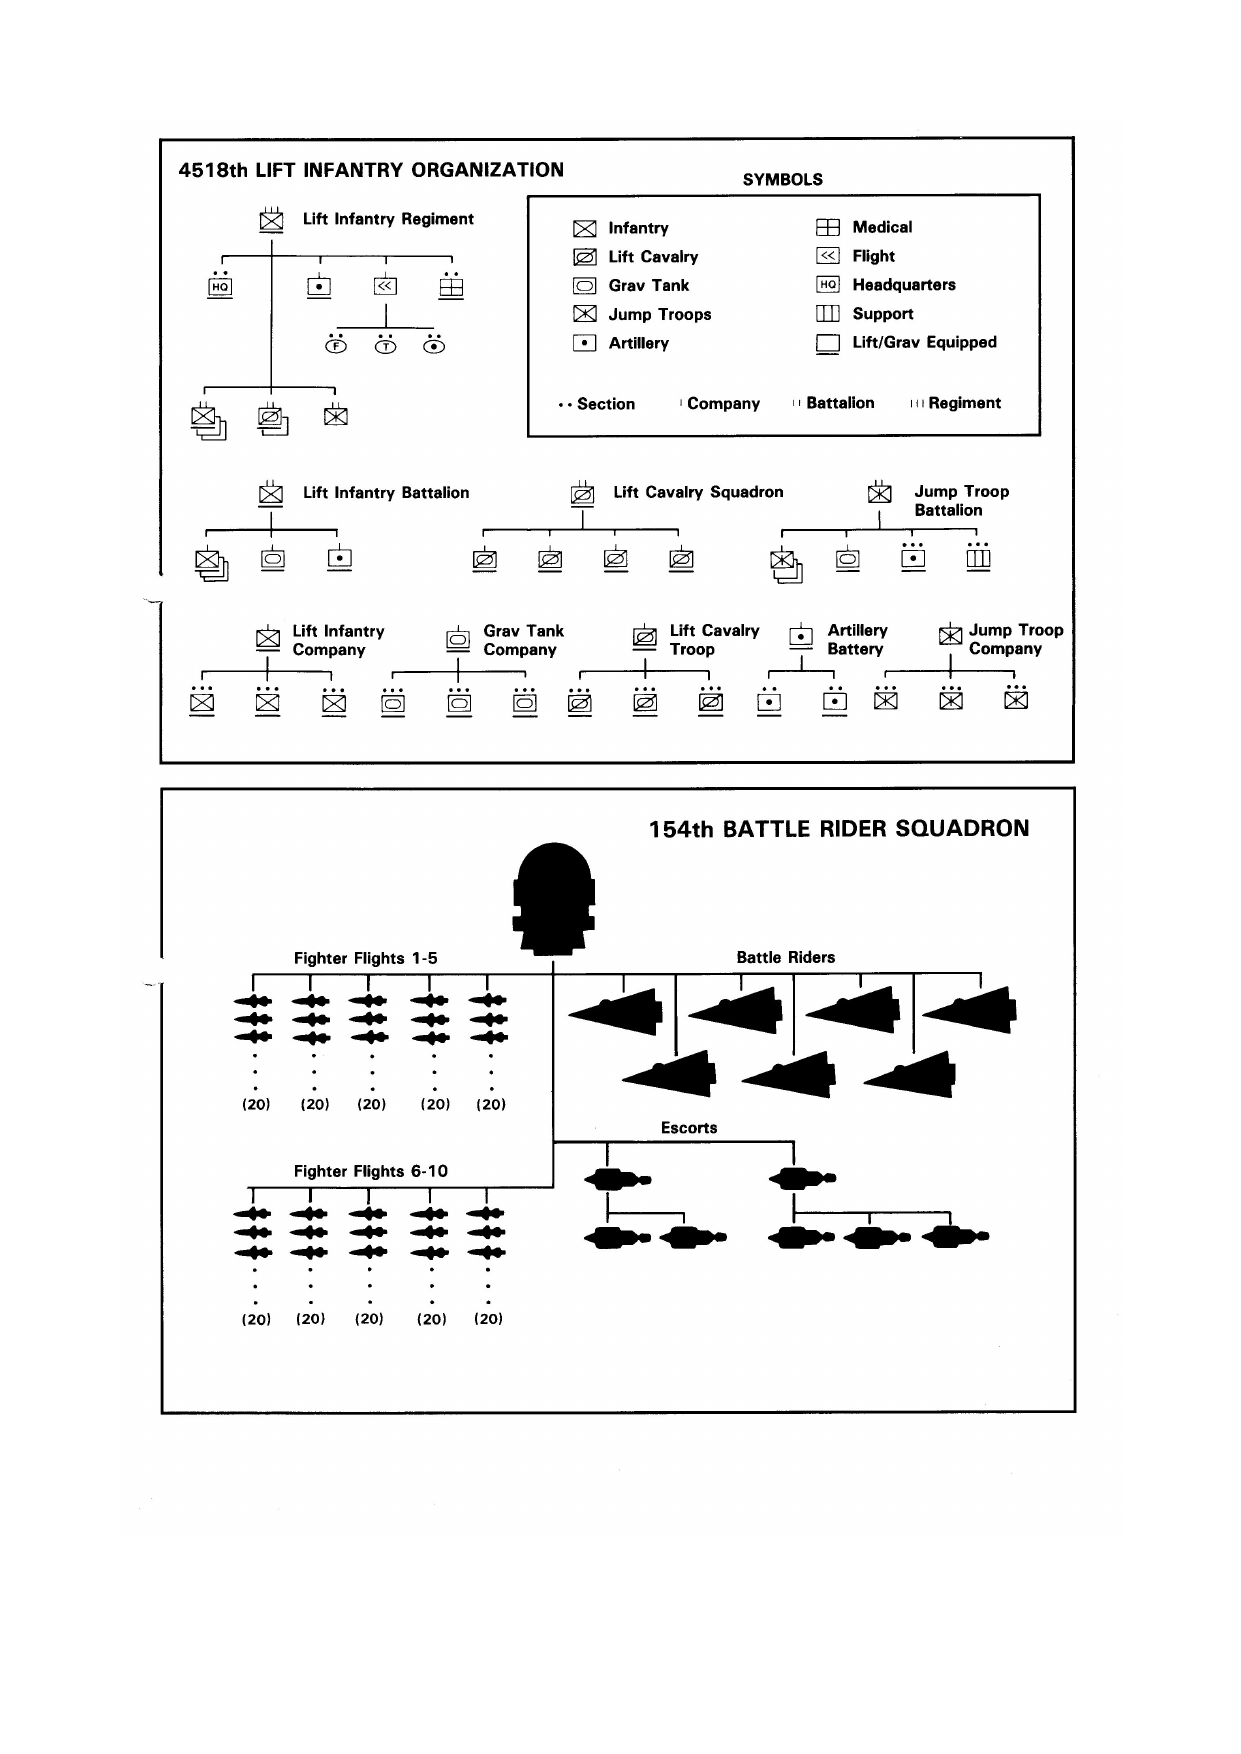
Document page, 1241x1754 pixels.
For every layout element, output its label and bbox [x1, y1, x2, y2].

picture [118, 118, 1123, 1538]
